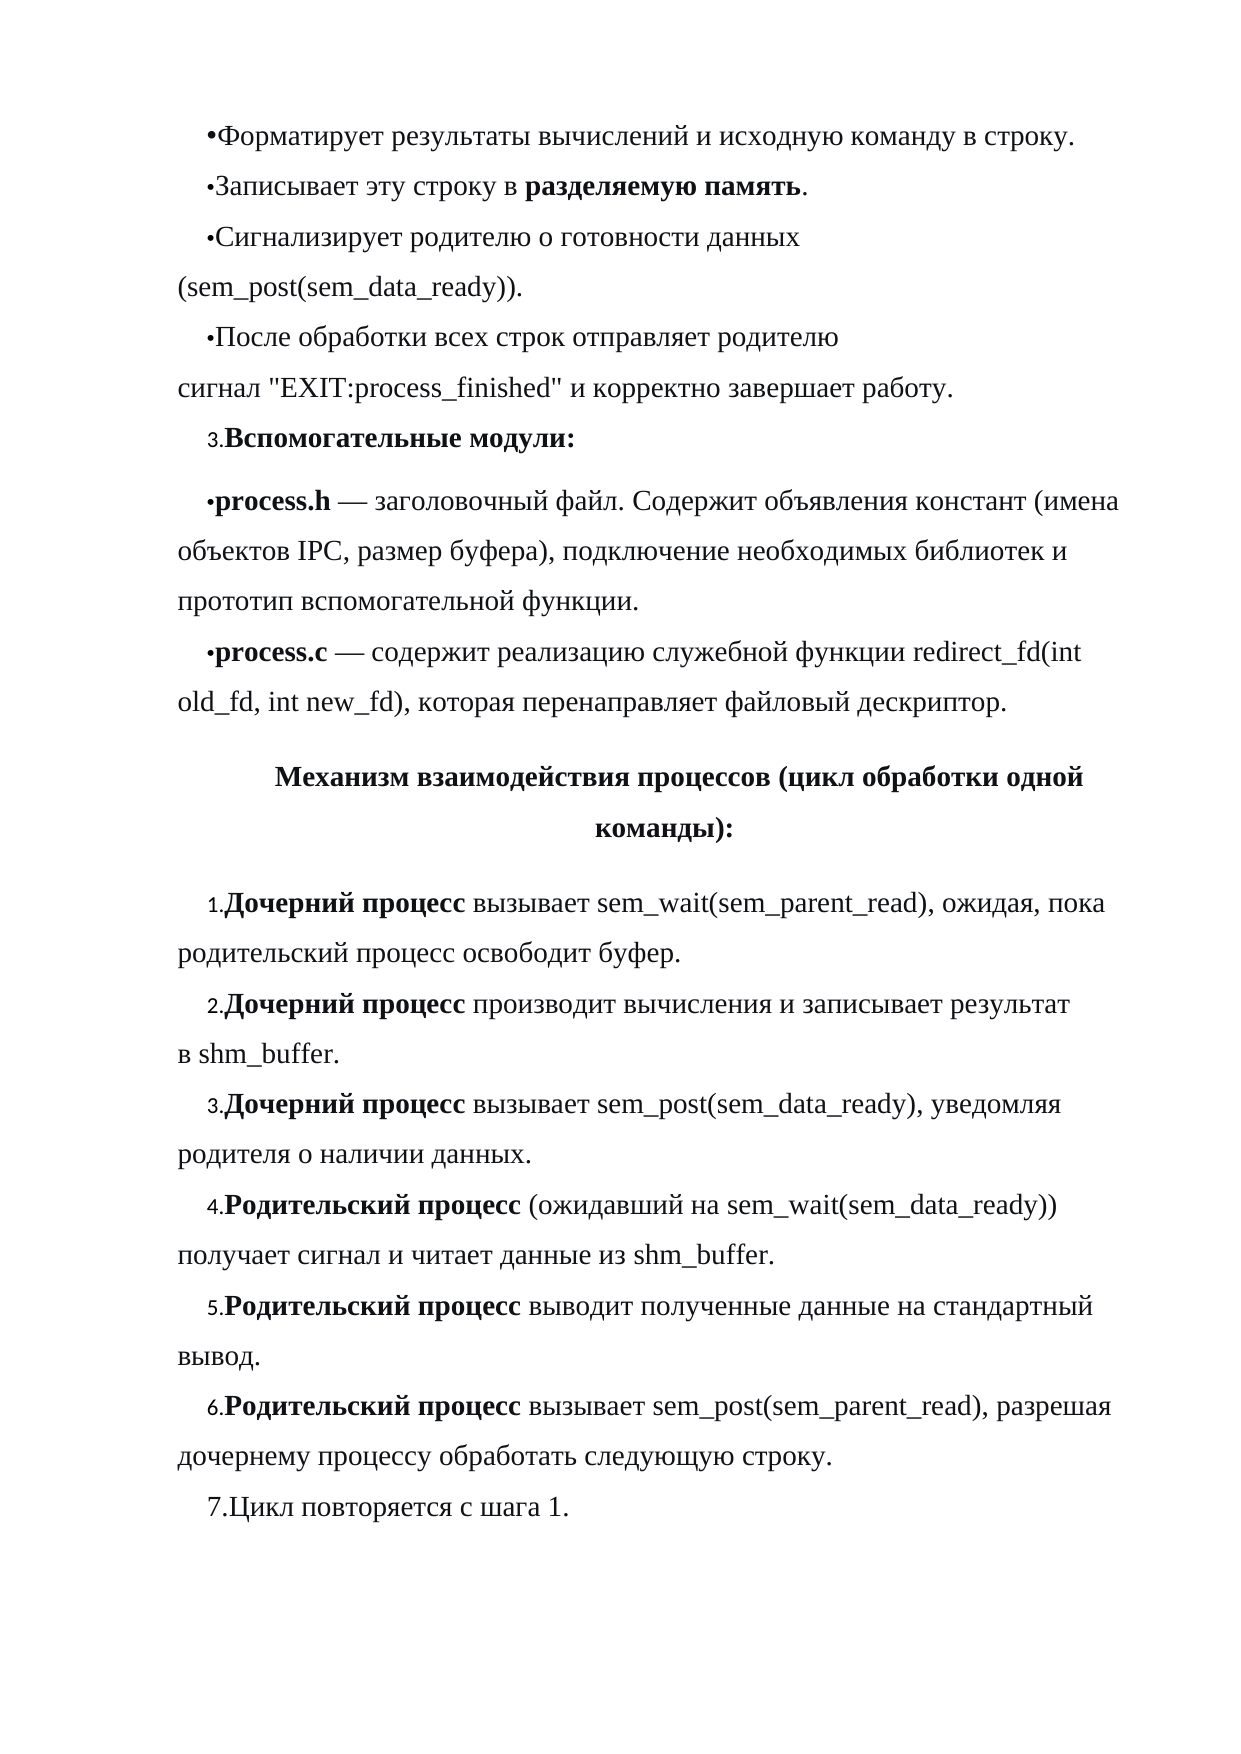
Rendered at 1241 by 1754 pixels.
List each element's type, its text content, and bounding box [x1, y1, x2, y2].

list Вспомогательные модули: [177, 420, 1152, 454]
list process.c — содержит реализацию служебной функции redirect_fd(int old_fd, int new_fd), которая перенаправляет файловый дескриптор. [177, 634, 1152, 718]
list Дочерний процесс вызывает sem_wait(sem_parent_read), ожидая, пока родительский процесс освободит буфер. [177, 885, 1152, 969]
list Родительский процесс вызывает sem_post(sem_parent_read), разрешая дочернему процессу обработать следующую строку. [177, 1388, 1152, 1472]
list process.h — заголовочный файл. Содержит объявления констант (имена объектов IPC, размер буфера), подключение необходимых библиотек и прототип вспомогательной функции. [177, 483, 1152, 617]
list Родительский процесс (ожидавший на sem_wait(sem_data_ready)) получает сигнал и читает данные из shm_buffer. [177, 1187, 1152, 1271]
list Сигнализирует родителю о готовности данных (sem_post(sem_data_ready)). [177, 219, 1152, 303]
list Дочерний процесс производит вычисления и записывает результат в shm_buffer. [177, 986, 1152, 1069]
list Дочерний процесс вызывает sem_post(sem_data_ready), уведомляя родителя о наличии данных. [177, 1086, 1152, 1170]
list После обработки всех строк отправляет родителю сигнал "EXIT:process_finished" и корректно завершает работу. [177, 319, 1152, 403]
list Форматирует результаты вычислений и исходную команду в строку. [177, 118, 1152, 152]
list Записывает эту строку в разделяемую память. [177, 168, 1152, 202]
text Механизм взаимодействия процессов (цикл обработки одной команды): [177, 759, 1152, 843]
list Родительский процесс выводит полученные данные на стандартный вывод. [177, 1288, 1152, 1371]
list Цикл повторяется с шага 1. [177, 1489, 1152, 1522]
